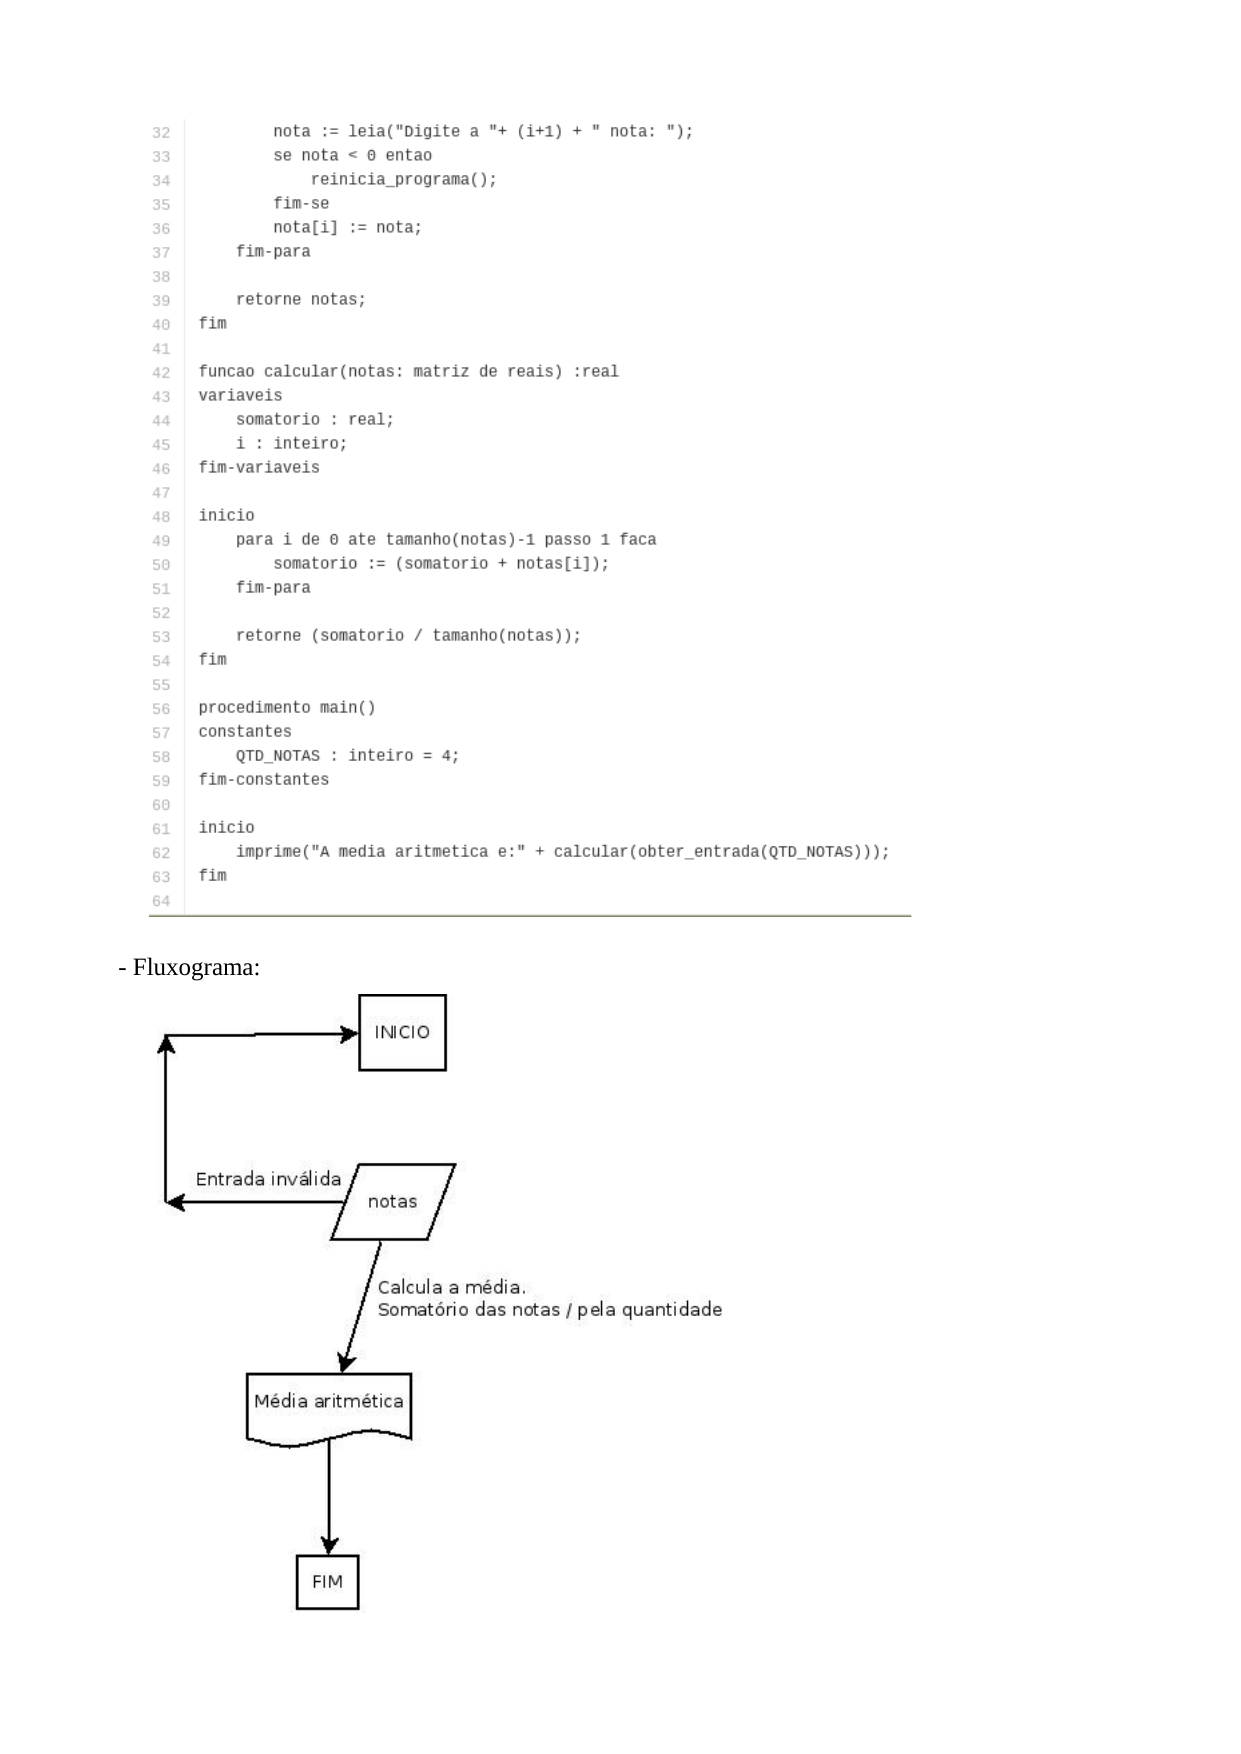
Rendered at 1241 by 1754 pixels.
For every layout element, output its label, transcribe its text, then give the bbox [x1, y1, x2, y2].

text - Fluxograma: [118, 952, 1122, 981]
picture [156, 994, 730, 1613]
picture [148, 118, 912, 917]
